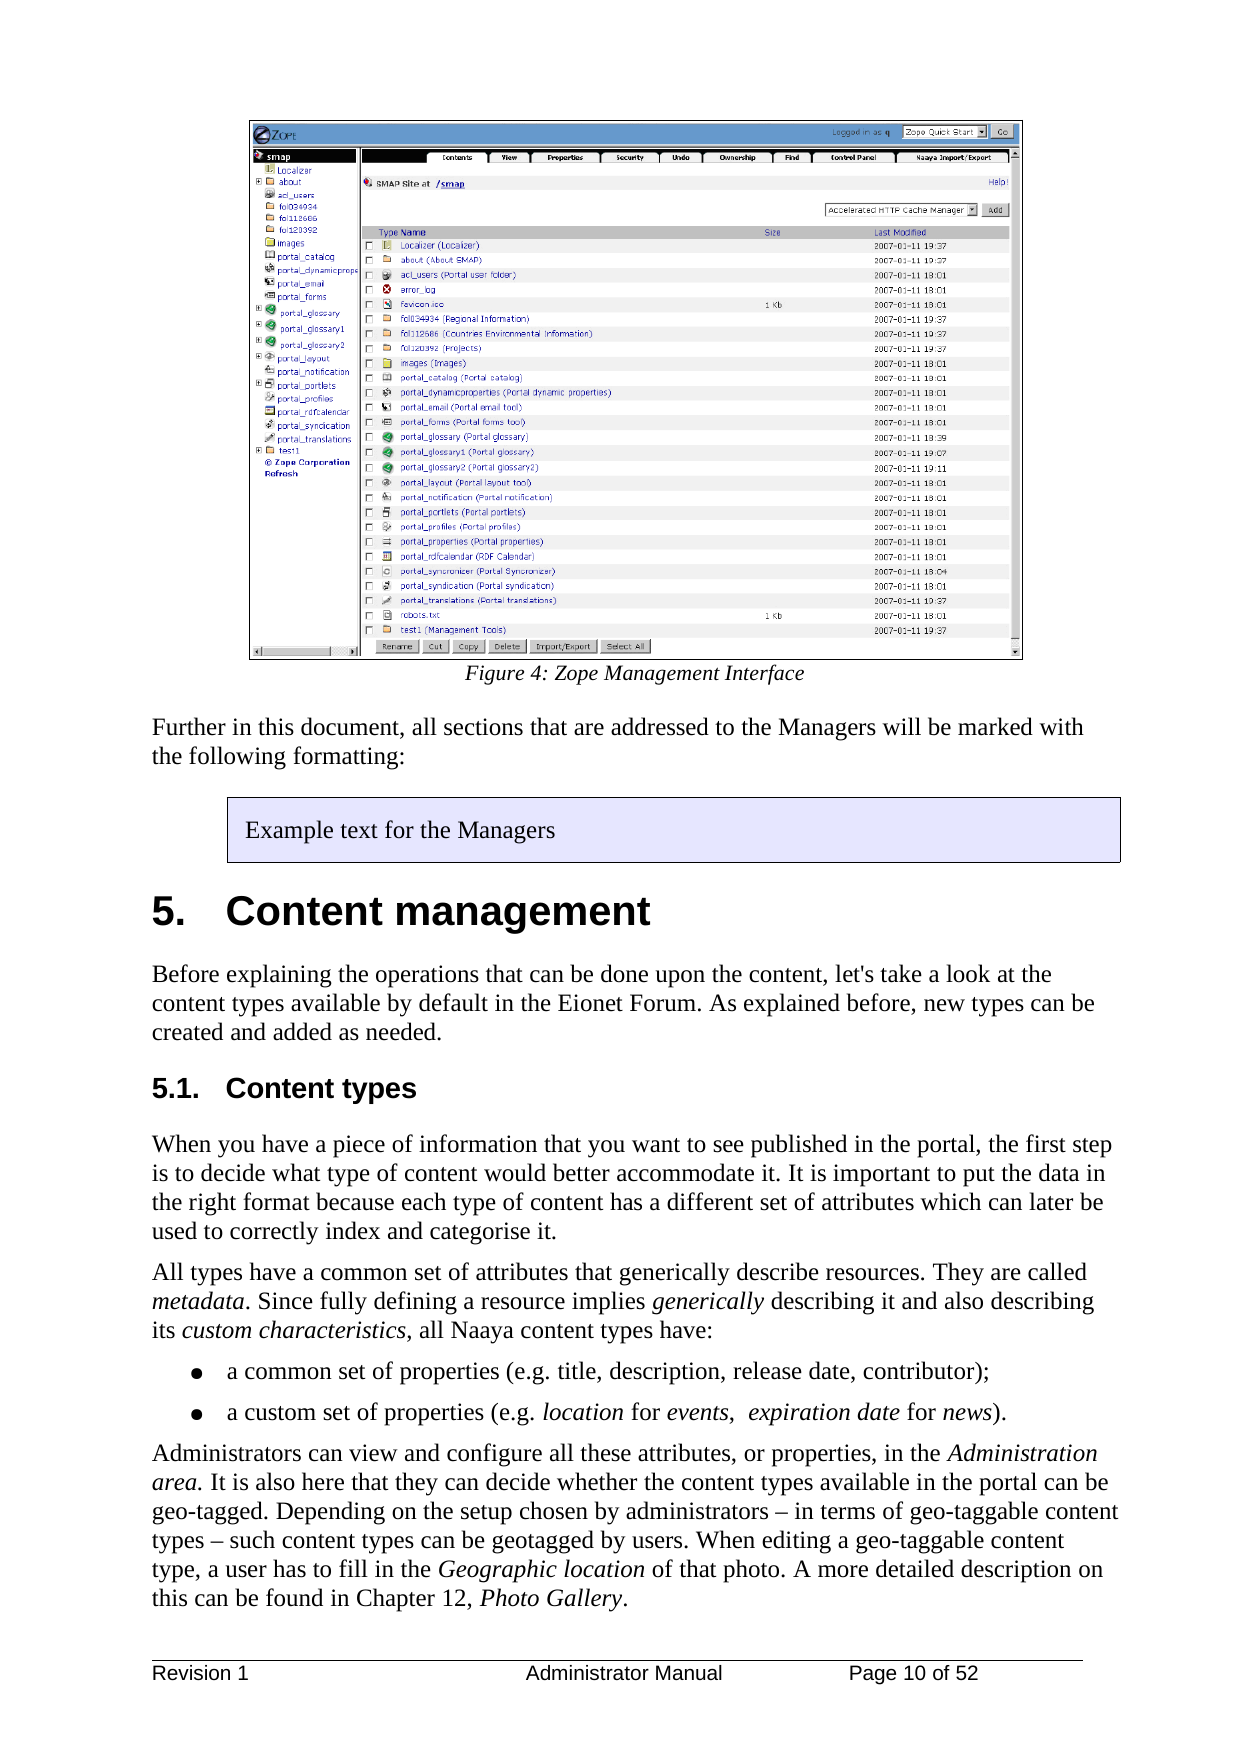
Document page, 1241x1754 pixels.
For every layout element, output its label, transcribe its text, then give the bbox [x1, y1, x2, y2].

text Example text for the Managers [228, 798, 1120, 862]
list a custom set of properties (e.g. location for events, expiration date for news). [189, 1397, 1120, 1426]
text Further in this document, all sections that are addressed to the Managers will be marked with the following formatting: [152, 712, 1120, 770]
text [250, 121, 1022, 659]
text Administrators can view and configure all these attributes, or properties, in the Administration area. It is also here that they can decide whether the content types available in the portal can be geo-tagged. Depending on the setup chosen by administrators – in terms of geo-taggable content types – such content types can be geotagged by users. When editing a geo-taggable content type, a user has to fill in the Geographic location of that photo. A more detailed description on this can be found in Chapter 12, Photo Gallery. [152, 1438, 1120, 1612]
subtitle Content management [151, 886, 1120, 934]
list a common set of properties (e.g. title, description, release date, contributor); [189, 1356, 1120, 1385]
text Before explaining the operations that can be done upon the content, let's take a look at the content types available by default in the Eionet Forum. As explained before, new types can be created and added as needed. [152, 959, 1120, 1046]
subtitle Content types [152, 1071, 1120, 1104]
text When you have a piece of information that you want to see published in the portal, the first step is to decide what type of content would better accommodate it. It is important to put the data in the right format because each type of content has a different set of attributes which can later be used to correctly index and categorise it. [152, 1129, 1120, 1245]
text All types have a common set of attributes that generically describe resources. They are called metadata. Since fully defining a resource implies generically describing it and also describing its custom characteristics, all Naaya content types have: [152, 1257, 1120, 1344]
text Figure 4: Zope Management Interface [249, 660, 1023, 685]
